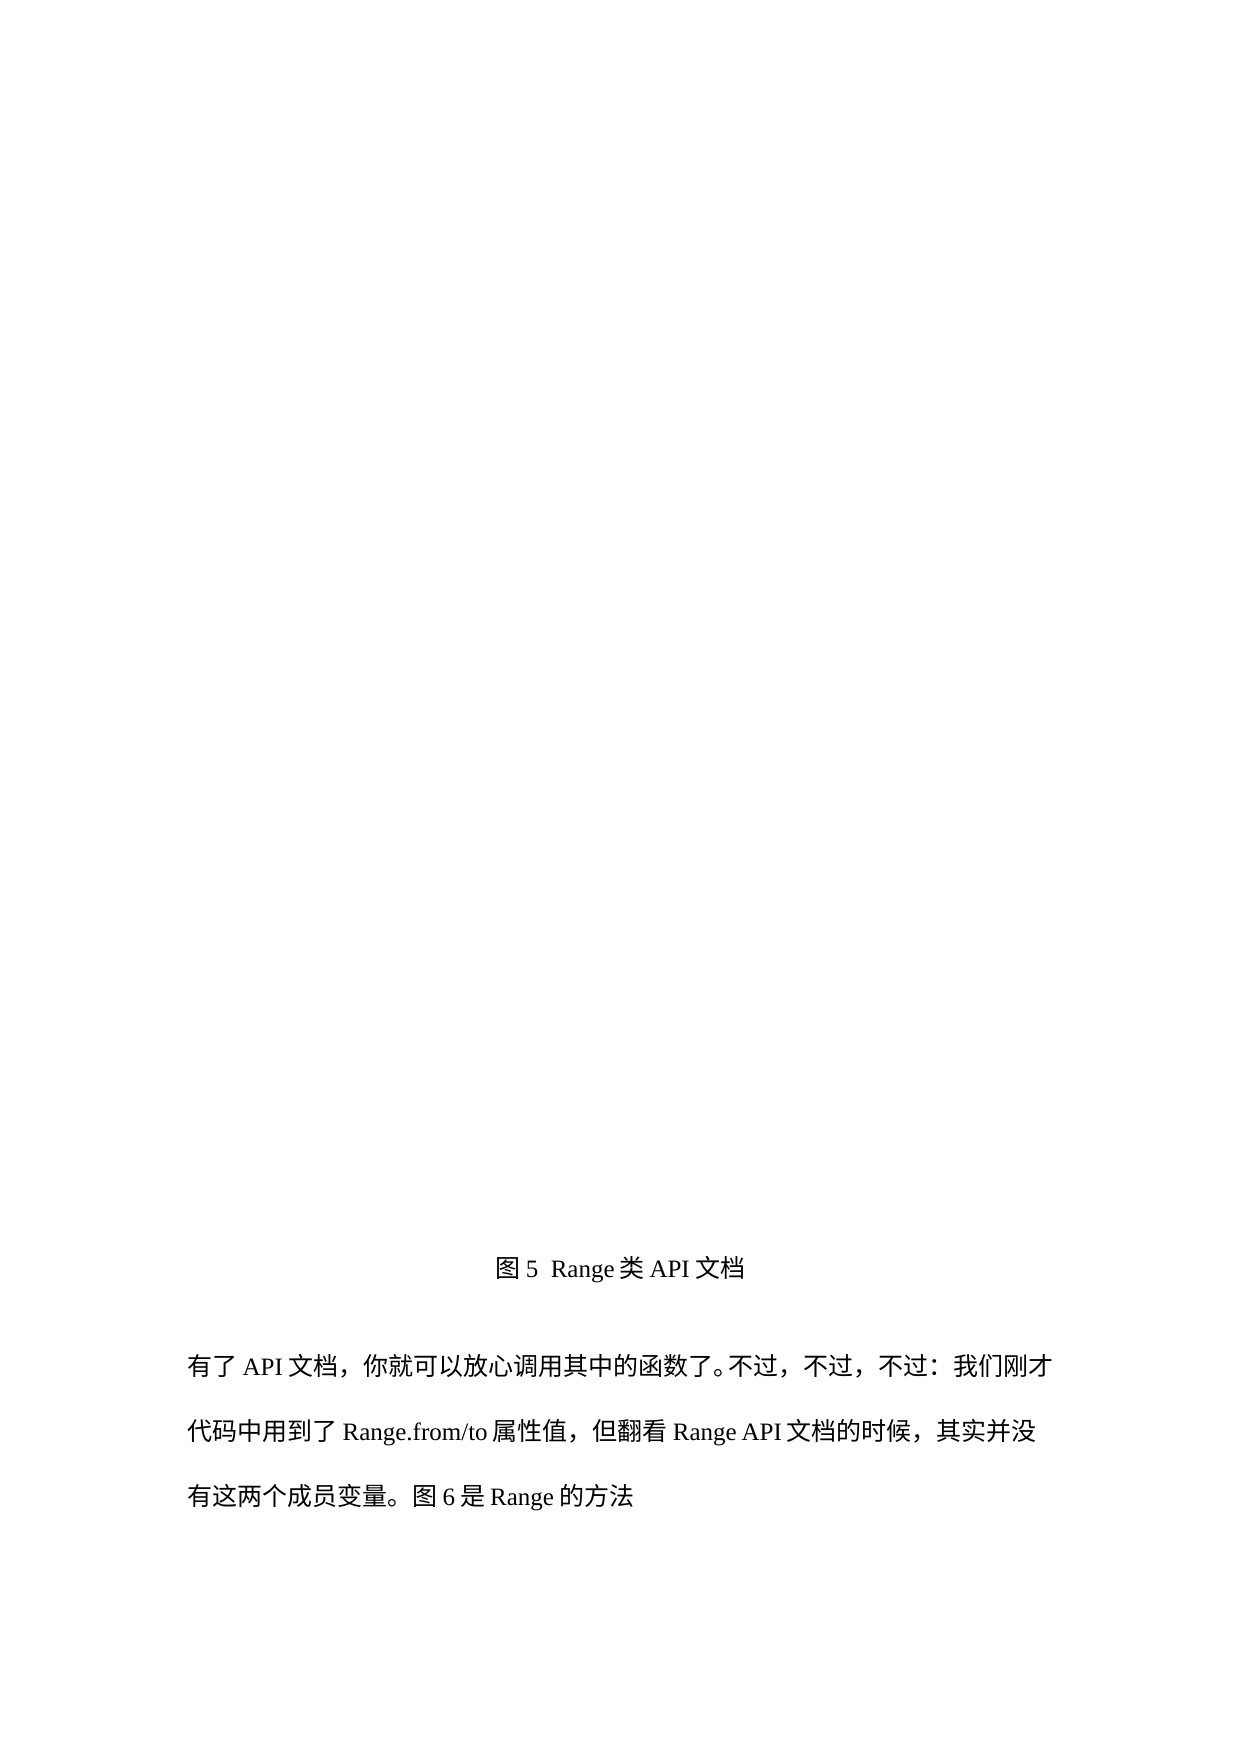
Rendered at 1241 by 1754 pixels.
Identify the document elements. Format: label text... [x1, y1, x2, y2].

text 有了API文档，你就可以放心调用其中的函数了。不过，不过，不过：我们刚才代码中用到了Range.from/to属性值，但翻看Range API文档的时候，其实并没有这两个成员变量。图6是Range的方法 [187, 1332, 1053, 1527]
table_header 图5 Range类API文档 [188, 162, 1053, 1299]
